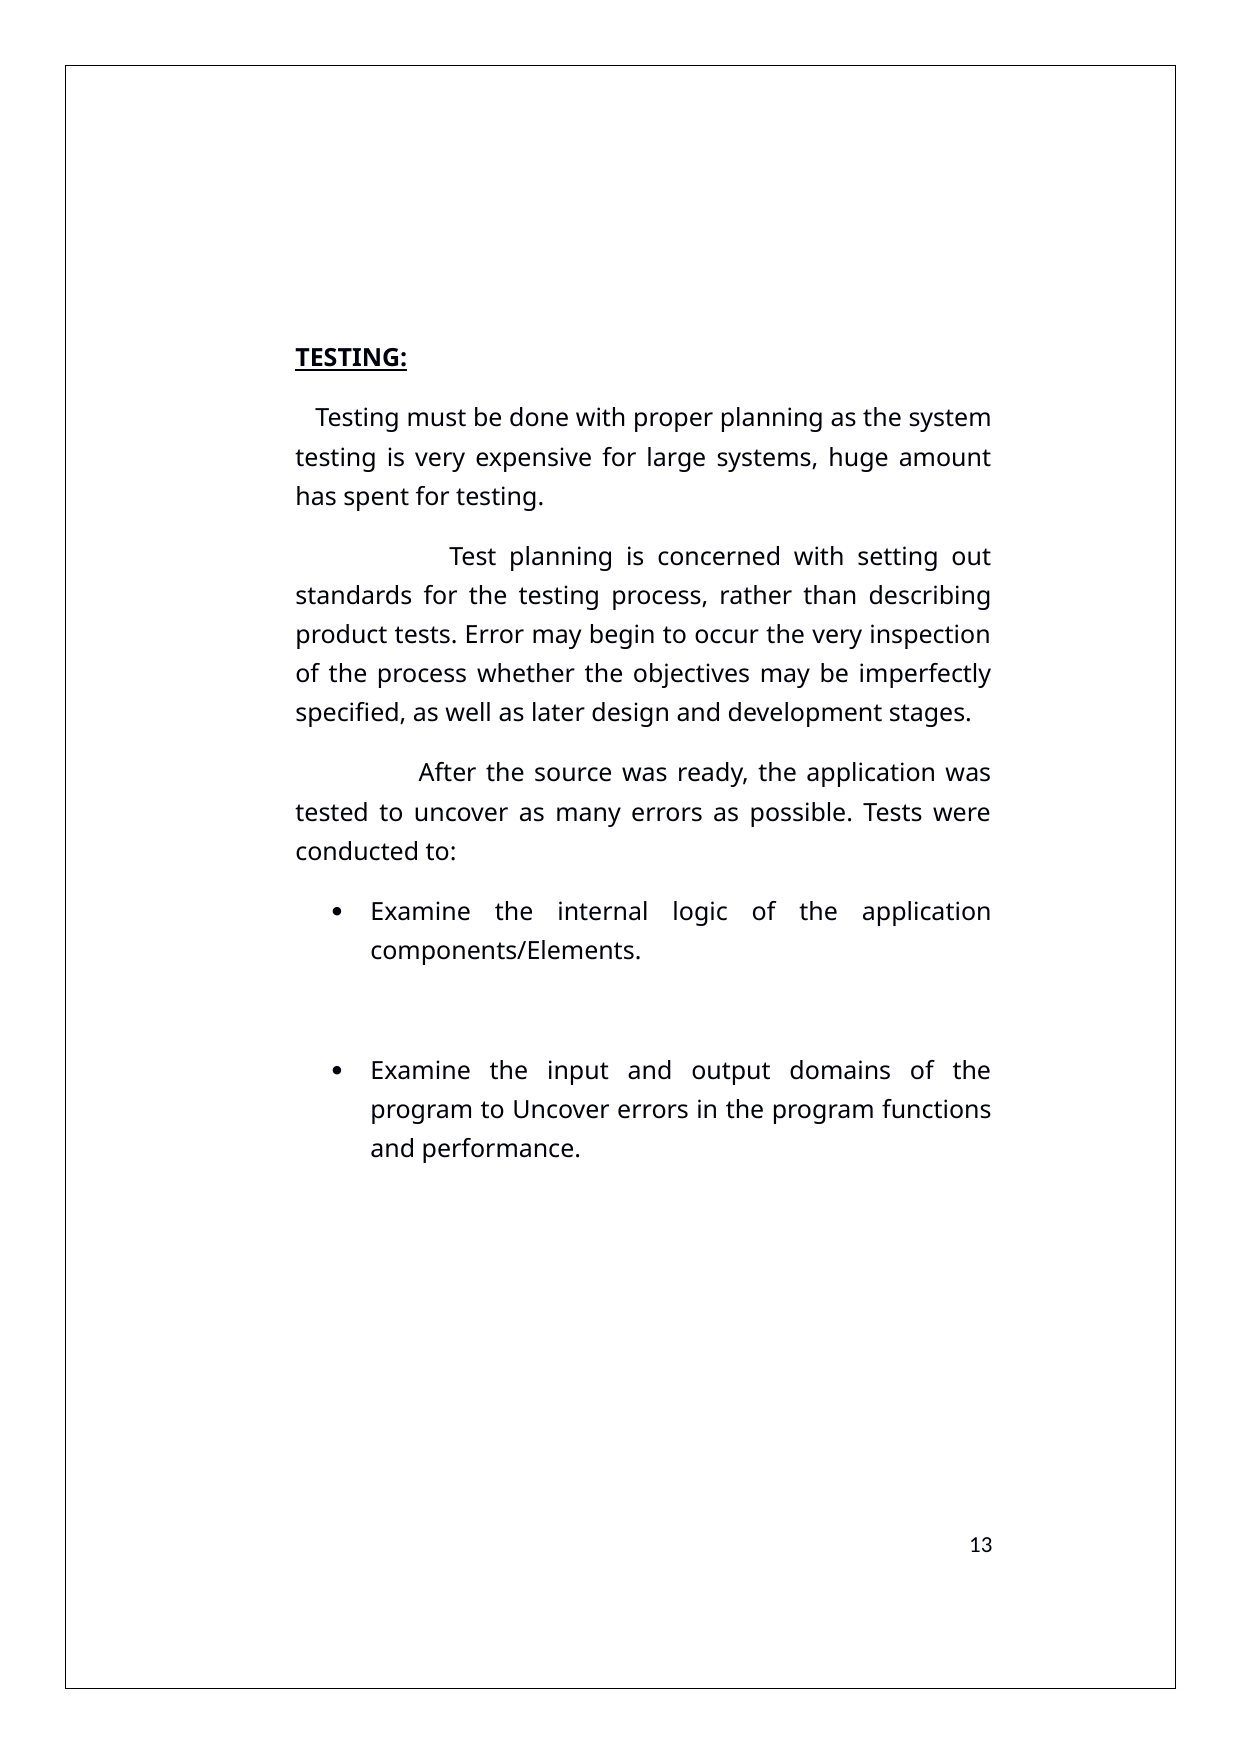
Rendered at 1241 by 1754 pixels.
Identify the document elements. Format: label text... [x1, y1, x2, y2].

text Test planning is concerned with setting out standards for the testing process, rather than describing product tests. Error may begin to occur the very inspection of the process whether the objectives may be imperfectly specified, as well as later design and development stages. [295, 538, 992, 729]
text Testing must be done with proper planning as the system testing is very expensive for large systems, huge amount has spent for testing. [295, 400, 992, 512]
text After the source was ready, the application was tested to uncover as many errors as possible. Tests were conducted to: [295, 755, 992, 867]
list Examine the internal logic of the application components/Elements. [333, 893, 992, 967]
text TESTING: [295, 340, 992, 374]
list Examine the input and output domains of the program to Uncover errors in the program functions and performance. [333, 1053, 992, 1165]
